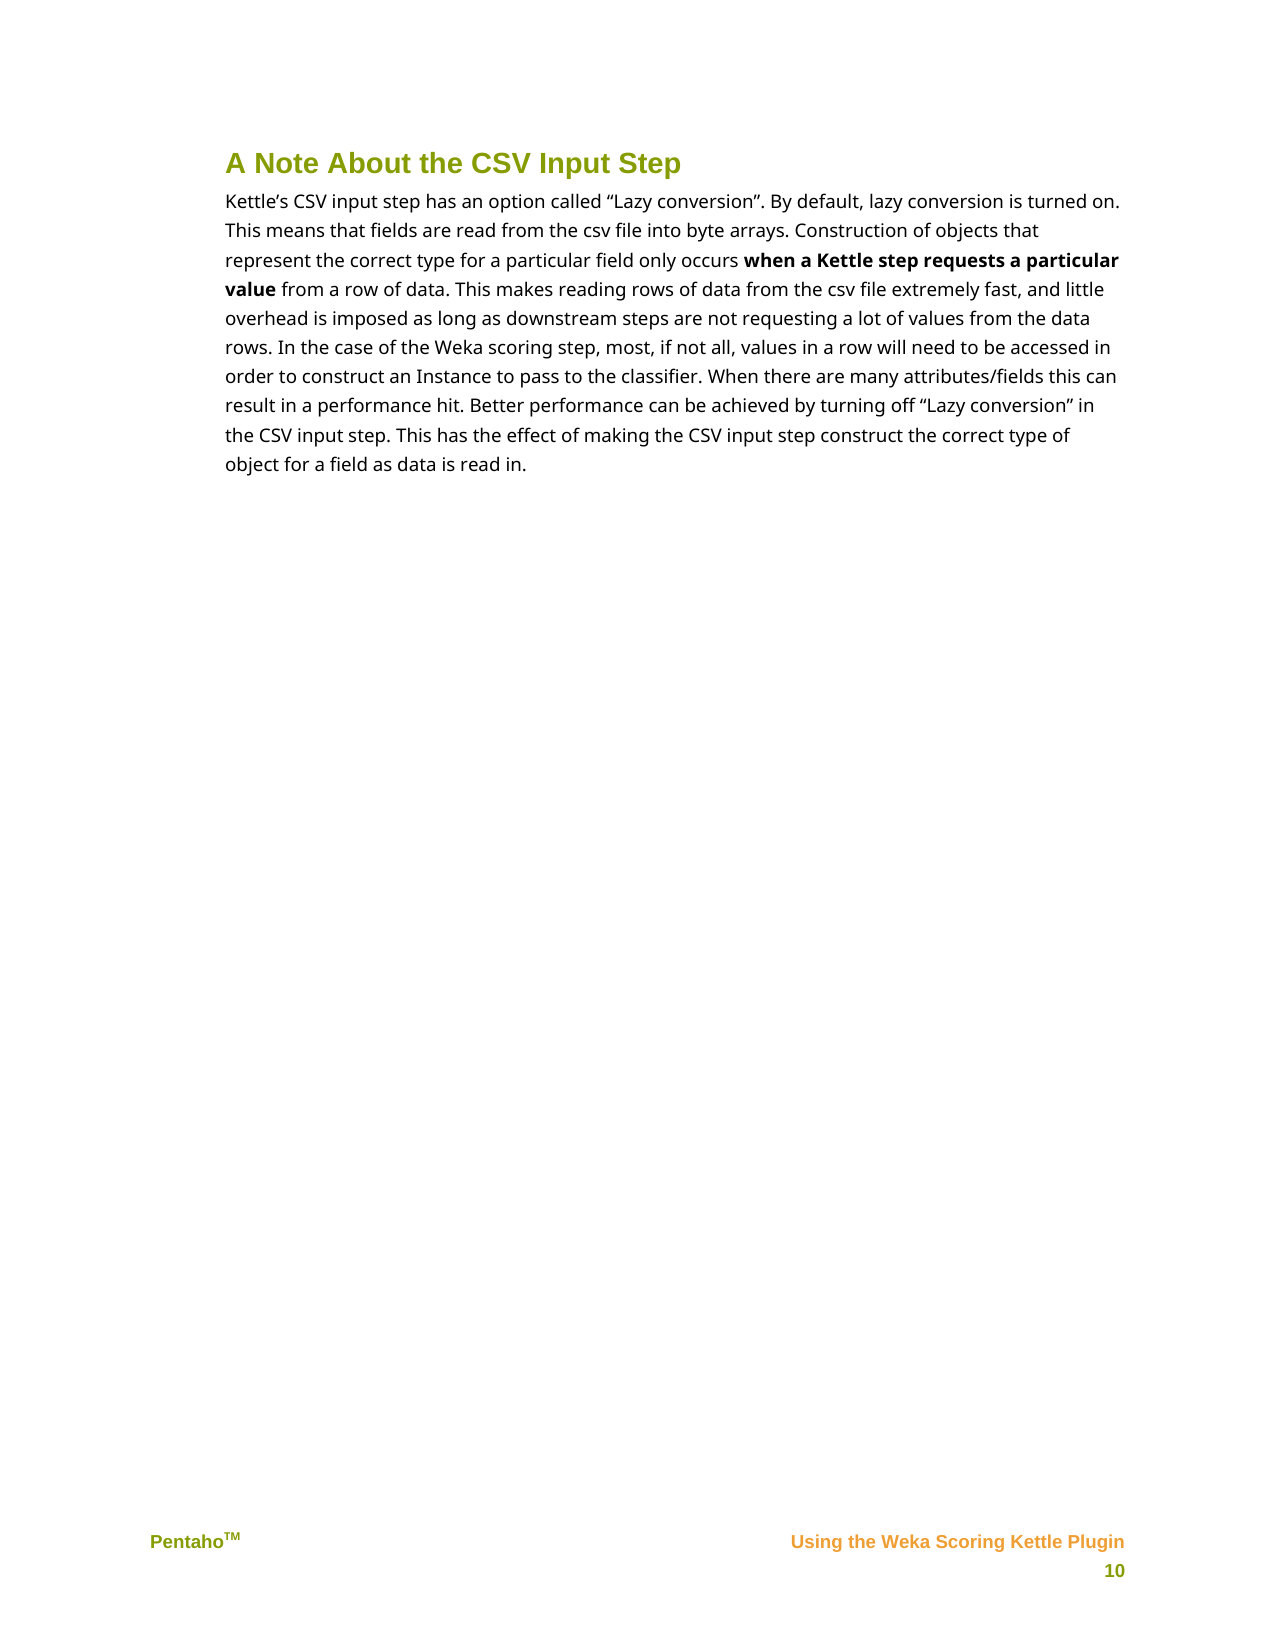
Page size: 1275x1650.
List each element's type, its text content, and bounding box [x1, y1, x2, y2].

text Kettle’s CSV input step has an option called “Lazy conversion”. By default, lazy conversion is turned on. This means that fields are read from the csv file into byte arrays. Construction of objects that represent the correct type for a particular field only occurs when a Kettle step requests a particular value from a row of data. This makes reading rows of data from the csv file extremely fast, and little overhead is imposed as long as downstream steps are not requesting a lot of values from the data rows. In the case of the Weka scoring step, most, if not all, values in a row will need to be accessed in order to construct an Instance to pass to the classifier. When there are many attributes/fields this can result in a performance hit. Better performance can be achieved by turning off “Lazy conversion” in the CSV input step. This has the effect of making the CSV input step construct the correct type of object for a field as data is read in. [225, 185, 1125, 477]
subtitle A Note About the CSV Input Step [225, 150, 1125, 179]
